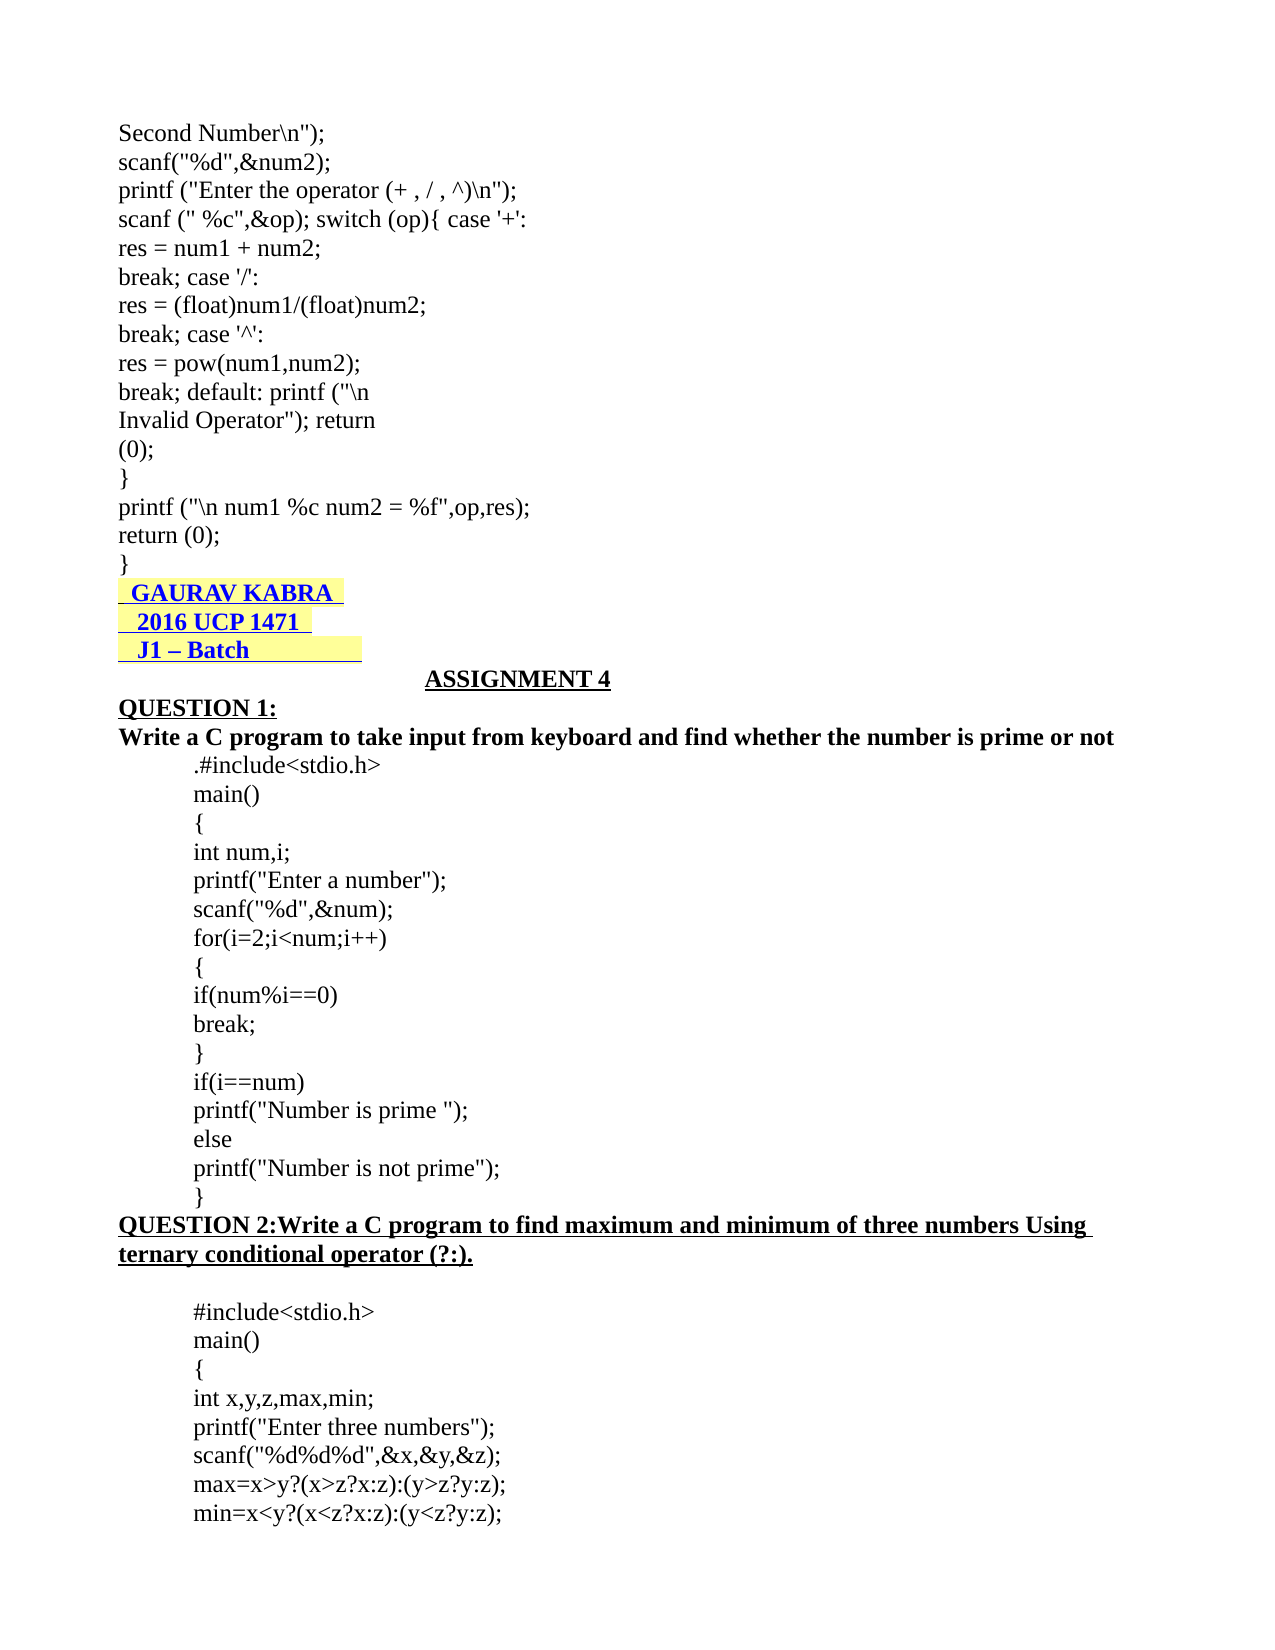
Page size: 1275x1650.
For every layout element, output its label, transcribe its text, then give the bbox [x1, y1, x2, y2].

list min=x<y?(x<z?x:z):(y<z?y:z); [193, 1498, 1157, 1527]
text QUESTION 1: [118, 693, 1157, 722]
list #include<stdio.h> [193, 1297, 1157, 1326]
list scanf("%d",&num); [193, 894, 1157, 923]
text ASSIGNMENT 4 [118, 664, 1157, 693]
text (0); [118, 434, 1157, 463]
list main() [193, 779, 1157, 808]
list } [193, 1038, 1157, 1067]
text break; case '^': [118, 319, 1157, 348]
text J1 – Batch [118, 636, 1157, 664]
list printf("Enter a number"); [193, 866, 1157, 894]
text scanf (" %c",&op); switch (op){ case '+': [118, 204, 1157, 233]
list { [193, 1354, 1157, 1383]
list if(i==num) [193, 1067, 1157, 1096]
list printf("Number is not prime"); [193, 1153, 1157, 1182]
text printf ("\n num1 %c num2 = %f",op,res); [118, 492, 1157, 521]
list int num,i; [193, 837, 1157, 866]
list printf("Number is prime "); [193, 1096, 1157, 1124]
list int x,y,z,max,min; [193, 1383, 1157, 1412]
list { [193, 952, 1157, 981]
text Second Number\n"); [118, 118, 1157, 147]
text printf ("Enter the operator (+ , / , ^)\n"); [118, 176, 1157, 204]
text scanf("%d",&num2); [118, 147, 1157, 176]
text } [118, 463, 1157, 492]
list if(num%i==0) [193, 981, 1157, 1009]
text } [118, 549, 1157, 578]
list scanf("%d%d%d",&x,&y,&z); [193, 1441, 1157, 1469]
list { [193, 808, 1157, 837]
list max=x>y?(x>z?x:z):(y>z?y:z); [193, 1469, 1157, 1498]
text res = num1 + num2; [118, 233, 1157, 262]
list main() [193, 1326, 1157, 1354]
list } [193, 1182, 1157, 1211]
text res = (float)num1/(float)num2; [118, 291, 1157, 319]
text return (0); [118, 521, 1157, 549]
text GAURAV KABRA 2016 UCP 1471 [118, 578, 1157, 636]
text break; default: printf ("\n [118, 377, 1157, 406]
list for(i=2;i<num;i++) [193, 923, 1157, 952]
list else [193, 1124, 1157, 1153]
text Invalid Operator"); return [118, 406, 1157, 434]
list printf("Enter three numbers"); [193, 1412, 1157, 1441]
list Write a C program to take input from keyboard and find whether the number is prime or not [118, 722, 1157, 751]
list .#include<stdio.h> [193, 751, 1157, 779]
text break; case '/': [118, 262, 1157, 291]
text res = pow(num1,num2); [118, 348, 1157, 377]
list break; [193, 1009, 1157, 1038]
list QUESTION 2:Write a C program to find maximum and minimum of three numbers Using ternary conditional operator (?:). [118, 1211, 1157, 1268]
